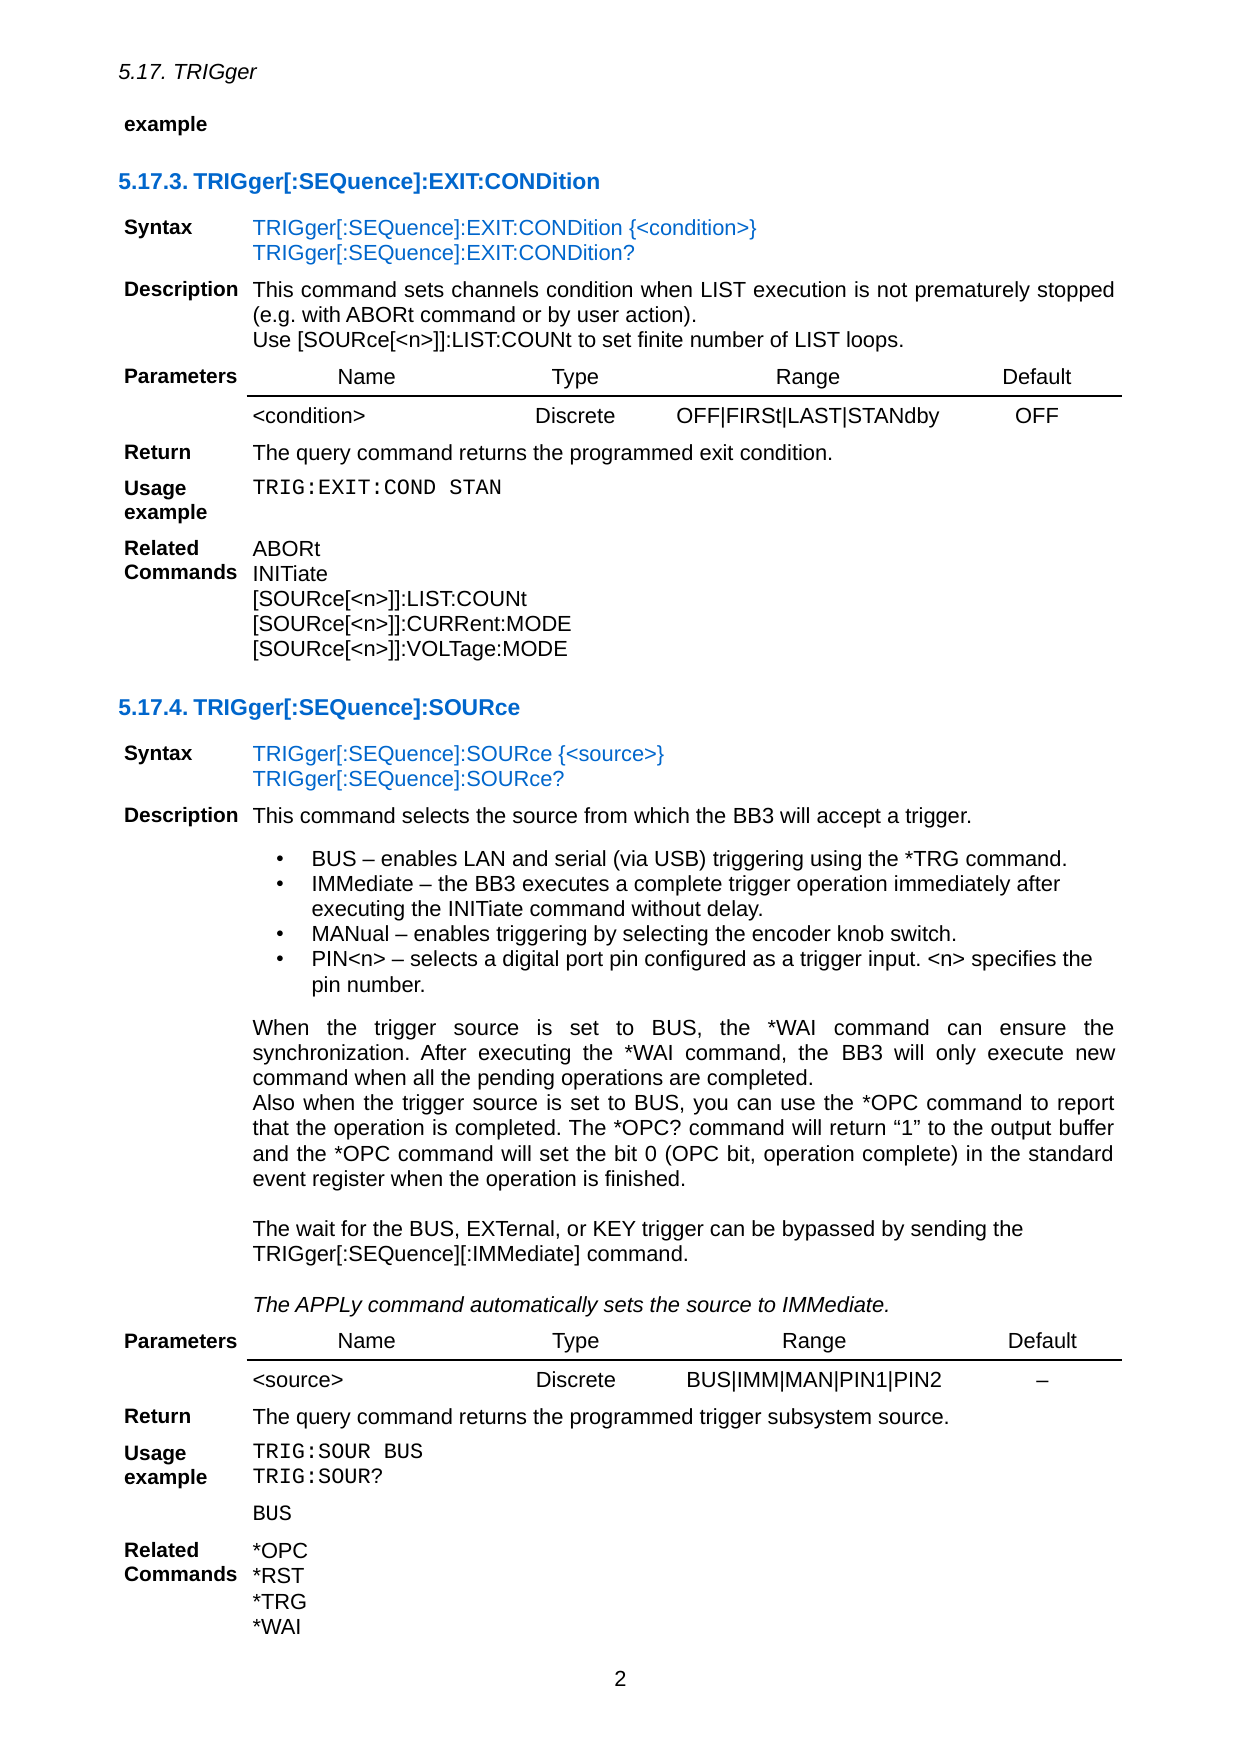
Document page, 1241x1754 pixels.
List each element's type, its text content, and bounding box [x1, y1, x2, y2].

subtitle TRIGger[:SEQuence]:SOURce [118, 694, 1122, 720]
table_cell The query command returns the programmed exit condition. [247, 434, 1122, 470]
subtitle TRIGger[:SEQuence]:EXIT:CONDition [118, 168, 1122, 194]
table_cell Default [963, 1323, 1122, 1359]
table_cell example [118, 106, 247, 142]
table_cell This command selects the source from which the BB3 will accept a trigger. BUS – enables LAN and serial (via USB) triggering using the *TRG command. IMMediate – the BB3 executes a complete trigger operation immediately after executing the INITiate command without delay. MANual – enables triggering by selecting the encoder knob switch. PIN<n> – selects a digital port pin configured as a trigger input. <n> specifies the pin number. When the trigger source is set to BUS, the *WAI command can ensure the synchronization. After executing the *WAI command, the BB3 will only execute new command when all the pending operations are completed. Also when the trigger source is set to BUS, you can use the *OPC command to report that the operation is completed. The *OPC? command will return “1” to the output buffer and the *OPC command will set the bit 0 (OPC bit, operation complete) in the standard event register when the operation is finished. The wait for the BUS, EXTernal, or KEY trigger can be bypassed by sending the TRIGger[:SEQuence][:IMMediate] command. The APPLy command automatically sets the source to IMMediate. [247, 797, 1122, 1323]
table_cell Parameters [118, 1323, 247, 1359]
table_cell <source> [247, 1361, 486, 1398]
table_cell Parameters [118, 358, 247, 395]
table_cell Related Commands [118, 1533, 247, 1645]
table_cell The query command returns the programmed trigger subsystem source. [247, 1398, 1122, 1435]
table_cell TRIG:SOUR BUS TRIG:SOUR? BUS [247, 1435, 1122, 1532]
table_cell Discrete [486, 397, 664, 434]
table_cell Default [952, 358, 1122, 395]
table_cell Type [486, 1323, 665, 1359]
table_cell [247, 106, 1122, 142]
table_cell This command sets channels condition when LIST execution is not prematurely stopped (e.g. with ABORt command or by user action). Use [SOURce[<n>]]:LIST:COUNt to set finite number of LIST loops. [247, 271, 1122, 358]
table_cell *OPC *RST *TRG *WAI [247, 1533, 1122, 1645]
table_header TRIGger[:SEQuence]:SOURce {<source>} TRIGger[:SEQuence]:SOURce? [247, 735, 1122, 797]
table_header Syntax [118, 209, 247, 271]
table_cell OFF|FIRSt|LAST|STANdby [664, 397, 952, 434]
table_cell Discrete [486, 1361, 665, 1398]
table_cell Range [664, 358, 952, 395]
table_cell Name [247, 358, 486, 395]
table_cell TRIG:EXIT:COND STAN [247, 470, 1122, 530]
table_cell Range [665, 1323, 963, 1359]
table_cell Usage example [118, 1435, 247, 1532]
table_cell [118, 395, 247, 434]
table_cell Description [118, 797, 247, 1323]
table_cell Return [118, 434, 247, 470]
table_header Syntax [118, 735, 247, 797]
table_cell OFF [952, 397, 1122, 434]
table_header TRIGger[:SEQuence]:EXIT:CONDition {<condition>} TRIGger[:SEQuence]:EXIT:CONDition? [247, 209, 1122, 271]
table_cell – [963, 1361, 1122, 1398]
table_cell Return [118, 1398, 247, 1435]
table_cell Related Commands [118, 530, 247, 667]
table_cell Description [118, 271, 247, 358]
table_cell Usage example [118, 470, 247, 530]
table_cell [118, 1359, 247, 1398]
table_cell Name [247, 1323, 486, 1359]
table_cell <condition> [247, 397, 486, 434]
table_cell ABORt INITiate [SOURce[<n>]]:LIST:COUNt [SOURce[<n>]]:CURRent:MODE [SOURce[<n>]]:VOLTage:MODE [247, 530, 1122, 667]
table_cell Type [486, 358, 664, 395]
table_cell BUS|IMM|MAN|PIN1|PIN2 [665, 1361, 963, 1398]
